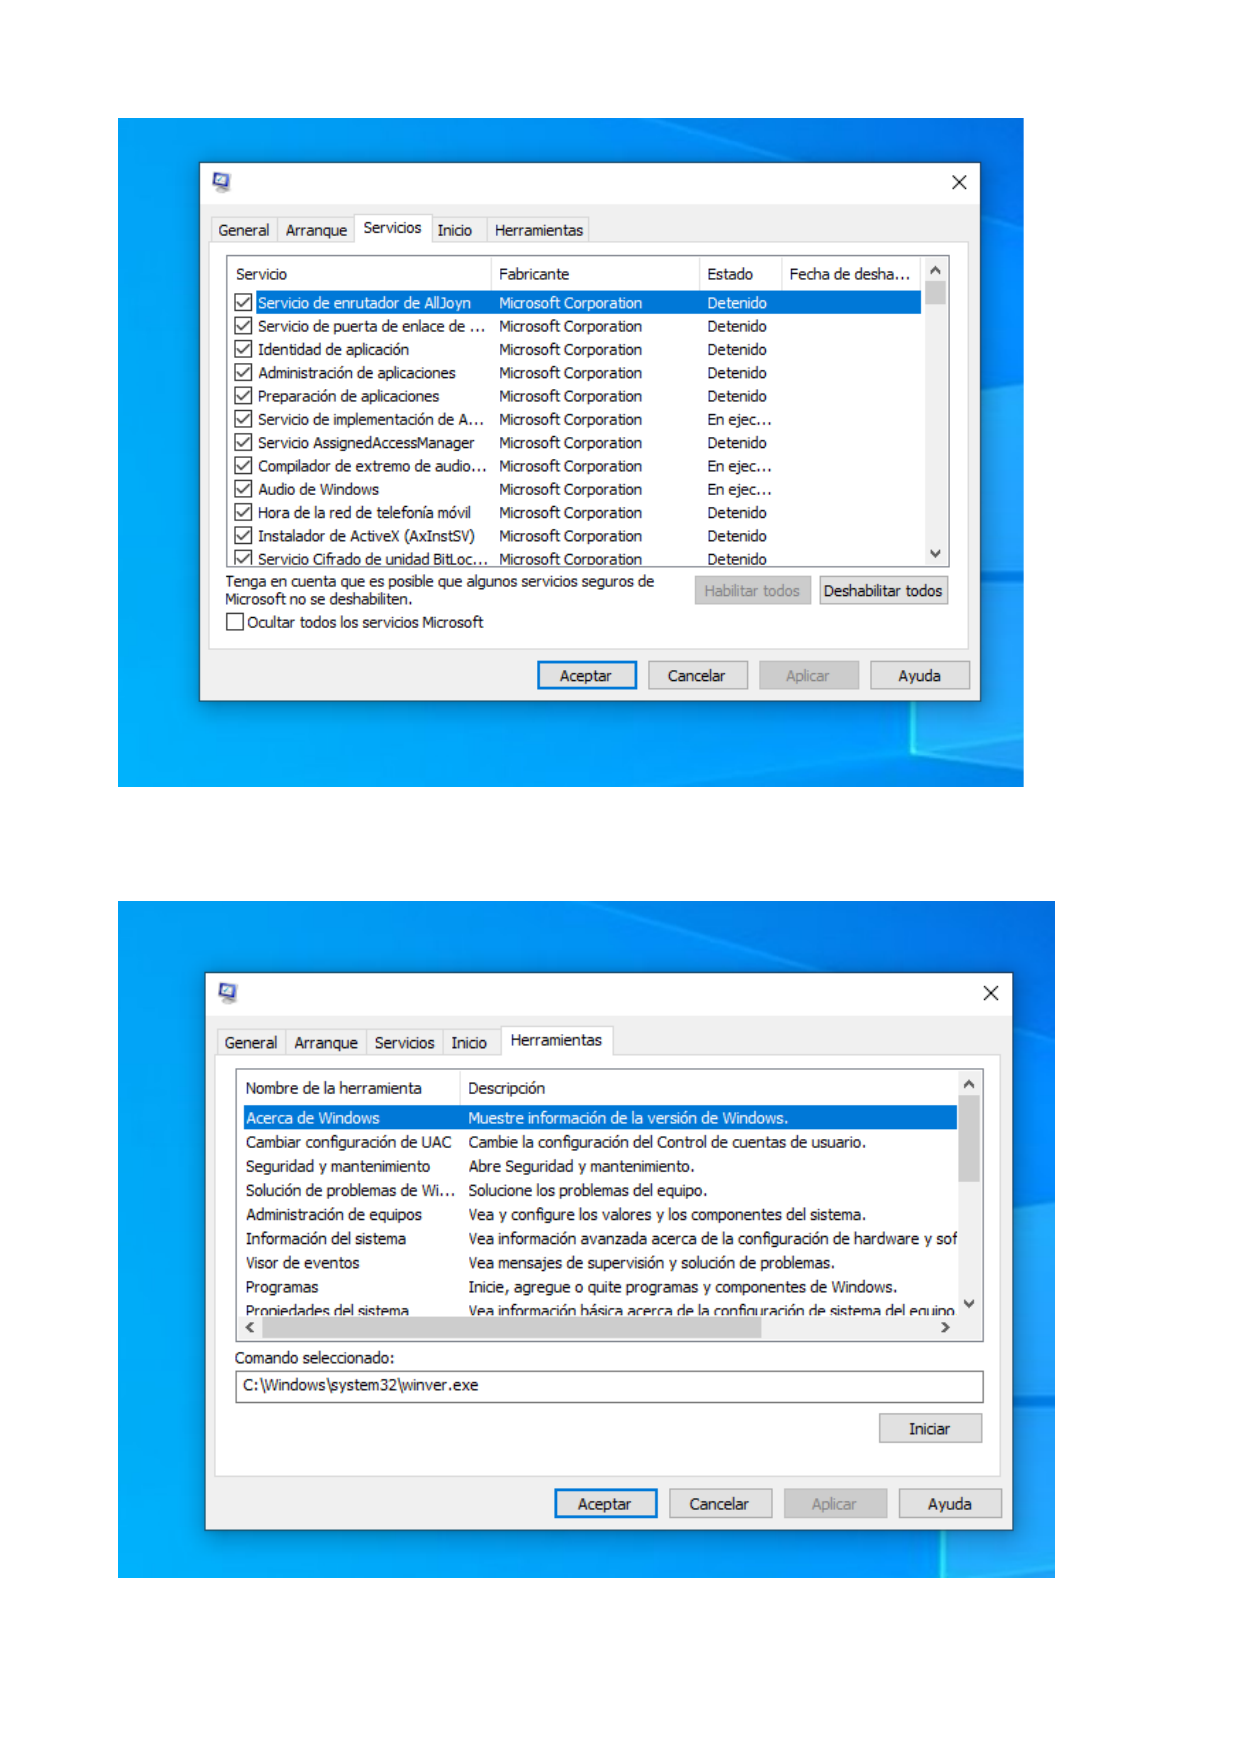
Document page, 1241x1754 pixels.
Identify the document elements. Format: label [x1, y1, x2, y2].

picture [200, 118, 1024, 787]
picture [205, 901, 1055, 1578]
picture [519, 1565, 539, 1570]
picture [503, 735, 522, 740]
